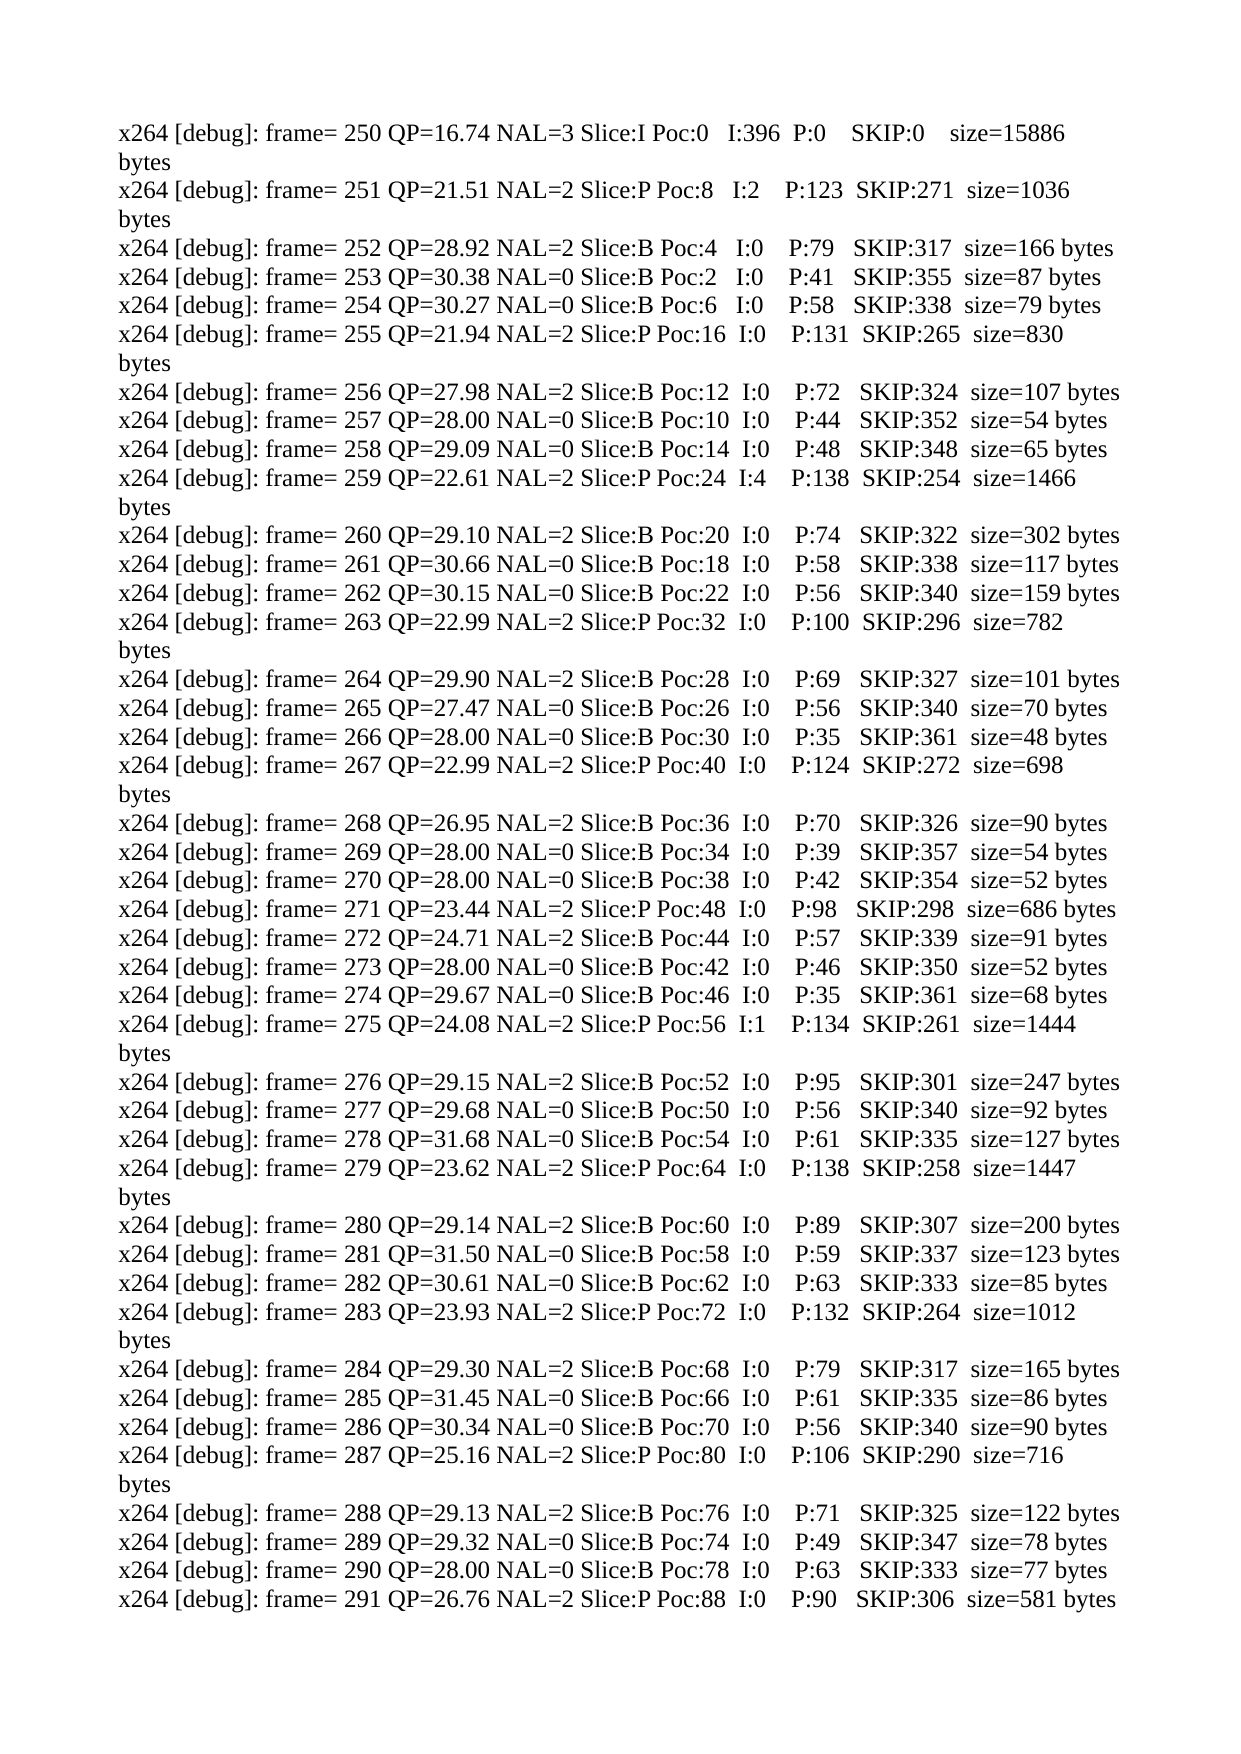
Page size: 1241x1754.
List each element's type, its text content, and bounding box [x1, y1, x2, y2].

text x264 [debug]: frame= 276 QP=29.15 NAL=2 Slice:B Poc:52 I:0 P:95 SKIP:301 size=247 bytes [118, 1067, 1122, 1096]
text x264 [debug]: frame= 268 QP=26.95 NAL=2 Slice:B Poc:36 I:0 P:70 SKIP:326 size=90 bytes [118, 808, 1122, 837]
text x264 [debug]: frame= 256 QP=27.98 NAL=2 Slice:B Poc:12 I:0 P:72 SKIP:324 size=107 bytes [118, 377, 1122, 406]
text x264 [debug]: frame= 289 QP=29.32 NAL=0 Slice:B Poc:74 I:0 P:49 SKIP:347 size=78 bytes [118, 1527, 1122, 1556]
text x264 [debug]: frame= 285 QP=31.45 NAL=0 Slice:B Poc:66 I:0 P:61 SKIP:335 size=86 bytes [118, 1383, 1122, 1412]
text x264 [debug]: frame= 288 QP=29.13 NAL=2 Slice:B Poc:76 I:0 P:71 SKIP:325 size=122 bytes [118, 1498, 1122, 1527]
text x264 [debug]: frame= 273 QP=28.00 NAL=0 Slice:B Poc:42 I:0 P:46 SKIP:350 size=52 bytes [118, 952, 1122, 981]
text x264 [debug]: frame= 286 QP=30.34 NAL=0 Slice:B Poc:70 I:0 P:56 SKIP:340 size=90 bytes [118, 1412, 1122, 1441]
text x264 [debug]: frame= 287 QP=25.16 NAL=2 Slice:P Poc:80 I:0 P:106 SKIP:290 size=716 bytes [118, 1441, 1122, 1498]
text x264 [debug]: frame= 275 QP=24.08 NAL=2 Slice:P Poc:56 I:1 P:134 SKIP:261 size=1444 bytes [118, 1009, 1122, 1067]
text x264 [debug]: frame= 278 QP=31.68 NAL=0 Slice:B Poc:54 I:0 P:61 SKIP:335 size=127 bytes [118, 1124, 1122, 1153]
text x264 [debug]: frame= 269 QP=28.00 NAL=0 Slice:B Poc:34 I:0 P:39 SKIP:357 size=54 bytes [118, 837, 1122, 866]
text x264 [debug]: frame= 259 QP=22.61 NAL=2 Slice:P Poc:24 I:4 P:138 SKIP:254 size=1466 bytes [118, 463, 1122, 521]
text x264 [debug]: frame= 255 QP=21.94 NAL=2 Slice:P Poc:16 I:0 P:131 SKIP:265 size=830 bytes [118, 319, 1122, 377]
text x264 [debug]: frame= 267 QP=22.99 NAL=2 Slice:P Poc:40 I:0 P:124 SKIP:272 size=698 bytes [118, 751, 1122, 808]
text x264 [debug]: frame= 271 QP=23.44 NAL=2 Slice:P Poc:48 I:0 P:98 SKIP:298 size=686 bytes [118, 894, 1122, 923]
text x264 [debug]: frame= 254 QP=30.27 NAL=0 Slice:B Poc:6 I:0 P:58 SKIP:338 size=79 bytes [118, 291, 1122, 319]
text x264 [debug]: frame= 261 QP=30.66 NAL=0 Slice:B Poc:18 I:0 P:58 SKIP:338 size=117 bytes [118, 549, 1122, 578]
text x264 [debug]: frame= 260 QP=29.10 NAL=2 Slice:B Poc:20 I:0 P:74 SKIP:322 size=302 bytes [118, 521, 1122, 549]
text x264 [debug]: frame= 258 QP=29.09 NAL=0 Slice:B Poc:14 I:0 P:48 SKIP:348 size=65 bytes [118, 434, 1122, 463]
text x264 [debug]: frame= 280 QP=29.14 NAL=2 Slice:B Poc:60 I:0 P:89 SKIP:307 size=200 bytes [118, 1211, 1122, 1239]
text x264 [debug]: frame= 291 QP=26.76 NAL=2 Slice:P Poc:88 I:0 P:90 SKIP:306 size=581 bytes [118, 1584, 1122, 1613]
text x264 [debug]: frame= 277 QP=29.68 NAL=0 Slice:B Poc:50 I:0 P:56 SKIP:340 size=92 bytes [118, 1096, 1122, 1124]
text x264 [debug]: frame= 274 QP=29.67 NAL=0 Slice:B Poc:46 I:0 P:35 SKIP:361 size=68 bytes [118, 981, 1122, 1009]
text x264 [debug]: frame= 250 QP=16.74 NAL=3 Slice:I Poc:0 I:396 P:0 SKIP:0 size=15886 bytes [118, 118, 1122, 176]
text x264 [debug]: frame= 257 QP=28.00 NAL=0 Slice:B Poc:10 I:0 P:44 SKIP:352 size=54 bytes [118, 406, 1122, 434]
text x264 [debug]: frame= 281 QP=31.50 NAL=0 Slice:B Poc:58 I:0 P:59 SKIP:337 size=123 bytes [118, 1239, 1122, 1268]
text x264 [debug]: frame= 282 QP=30.61 NAL=0 Slice:B Poc:62 I:0 P:63 SKIP:333 size=85 bytes [118, 1268, 1122, 1297]
text x264 [debug]: frame= 284 QP=29.30 NAL=2 Slice:B Poc:68 I:0 P:79 SKIP:317 size=165 bytes [118, 1354, 1122, 1383]
text x264 [debug]: frame= 290 QP=28.00 NAL=0 Slice:B Poc:78 I:0 P:63 SKIP:333 size=77 bytes [118, 1556, 1122, 1584]
text x264 [debug]: frame= 253 QP=30.38 NAL=0 Slice:B Poc:2 I:0 P:41 SKIP:355 size=87 bytes [118, 262, 1122, 291]
text x264 [debug]: frame= 266 QP=28.00 NAL=0 Slice:B Poc:30 I:0 P:35 SKIP:361 size=48 bytes [118, 722, 1122, 751]
text x264 [debug]: frame= 270 QP=28.00 NAL=0 Slice:B Poc:38 I:0 P:42 SKIP:354 size=52 bytes [118, 866, 1122, 894]
text x264 [debug]: frame= 263 QP=22.99 NAL=2 Slice:P Poc:32 I:0 P:100 SKIP:296 size=782 bytes [118, 607, 1122, 664]
text x264 [debug]: frame= 272 QP=24.71 NAL=2 Slice:B Poc:44 I:0 P:57 SKIP:339 size=91 bytes [118, 923, 1122, 952]
text x264 [debug]: frame= 252 QP=28.92 NAL=2 Slice:B Poc:4 I:0 P:79 SKIP:317 size=166 bytes [118, 233, 1122, 262]
text x264 [debug]: frame= 265 QP=27.47 NAL=0 Slice:B Poc:26 I:0 P:56 SKIP:340 size=70 bytes [118, 693, 1122, 722]
text x264 [debug]: frame= 251 QP=21.51 NAL=2 Slice:P Poc:8 I:2 P:123 SKIP:271 size=1036 bytes [118, 176, 1122, 233]
text x264 [debug]: frame= 264 QP=29.90 NAL=2 Slice:B Poc:28 I:0 P:69 SKIP:327 size=101 bytes [118, 664, 1122, 693]
text x264 [debug]: frame= 283 QP=23.93 NAL=2 Slice:P Poc:72 I:0 P:132 SKIP:264 size=1012 bytes [118, 1297, 1122, 1354]
text x264 [debug]: frame= 279 QP=23.62 NAL=2 Slice:P Poc:64 I:0 P:138 SKIP:258 size=1447 bytes [118, 1153, 1122, 1211]
text x264 [debug]: frame= 262 QP=30.15 NAL=0 Slice:B Poc:22 I:0 P:56 SKIP:340 size=159 bytes [118, 578, 1122, 607]
